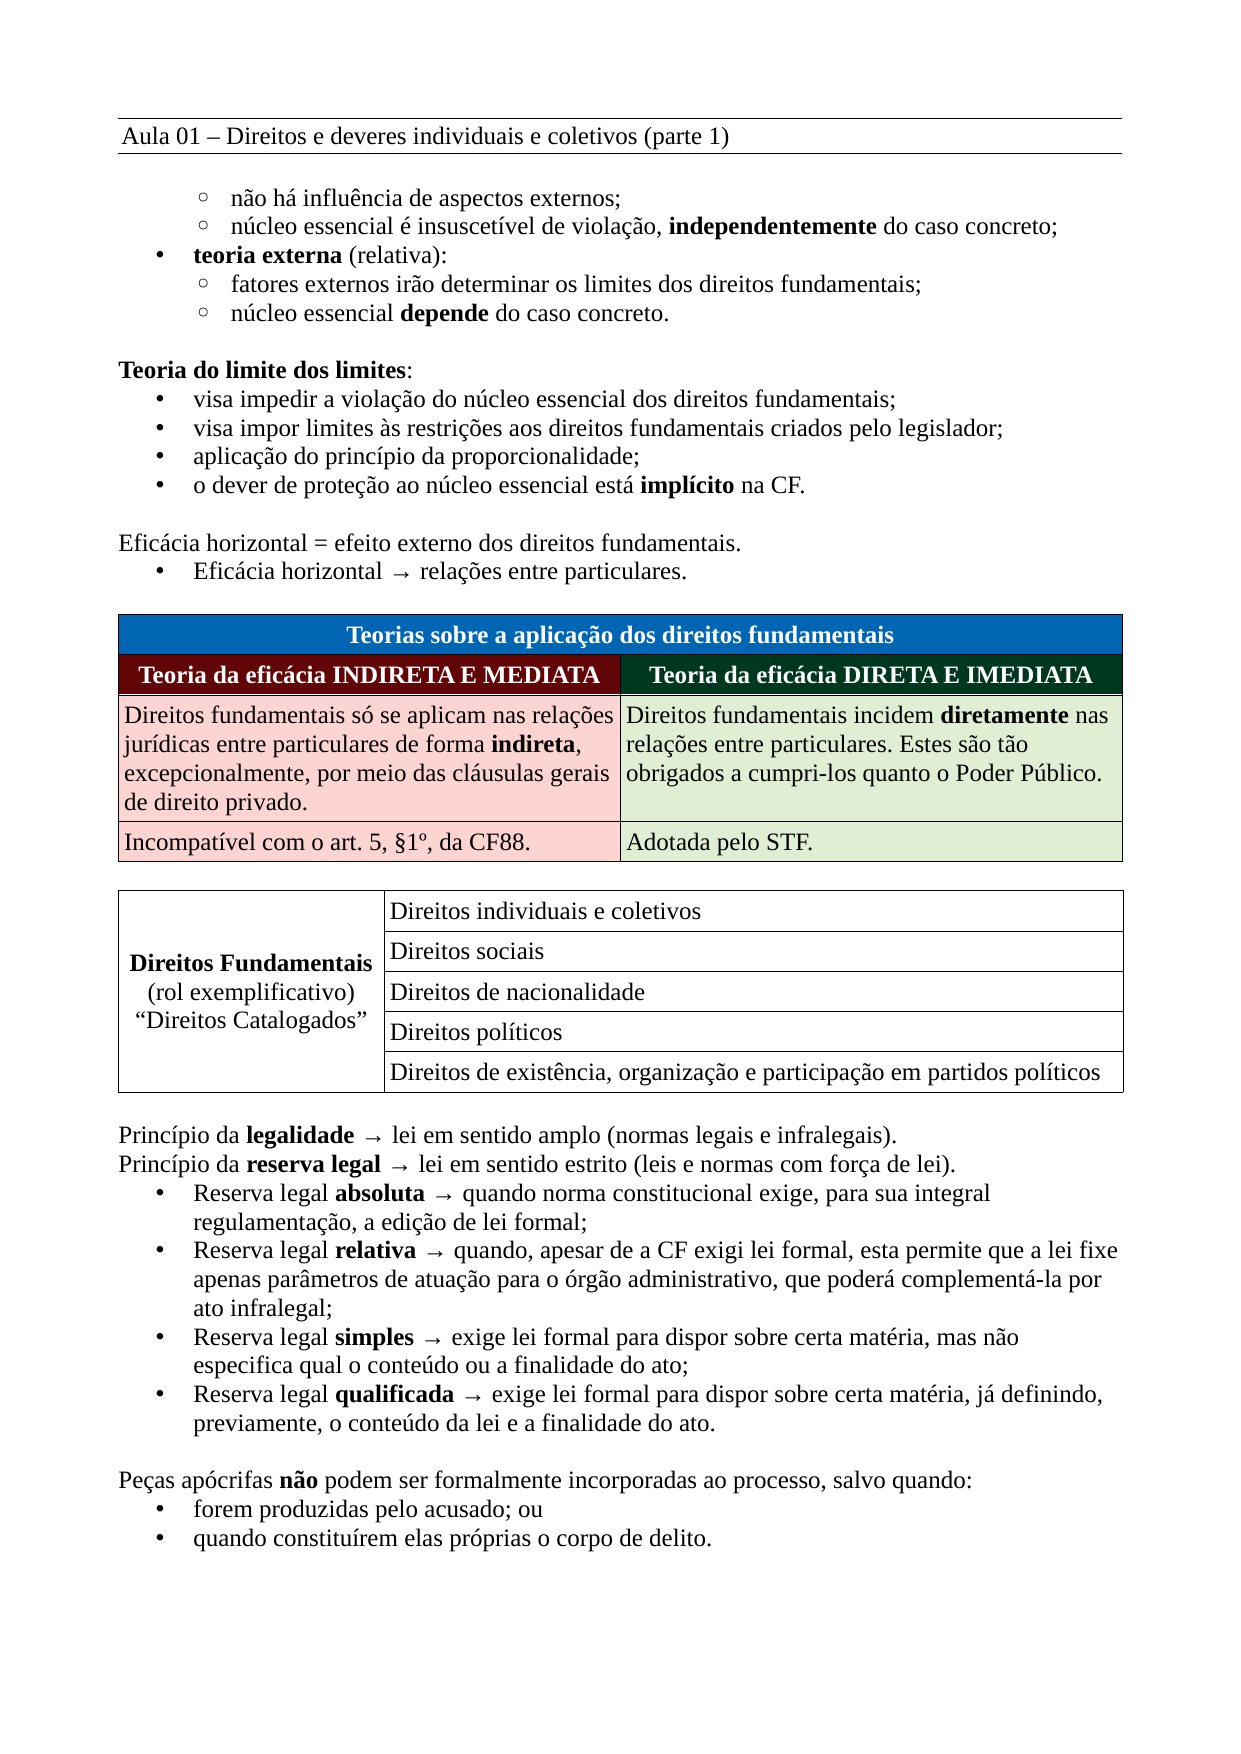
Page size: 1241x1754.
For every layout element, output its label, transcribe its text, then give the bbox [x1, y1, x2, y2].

list quando constituírem elas próprias o corpo de delito. [156, 1523, 1122, 1552]
table_header Direitos individuais e coletivos [385, 891, 1123, 931]
table_cell Adotada pelo STF. [621, 822, 1122, 861]
list forem produzidas pelo acusado; ou [156, 1494, 1122, 1523]
list aplicação do princípio da proporcionalidade; [156, 441, 1122, 470]
table_cell Direitos fundamentais só se aplicam nas relações jurídicas entre particulares de forma indireta, excepcionalmente, por meio das cláusulas gerais de direito privado. [119, 696, 620, 821]
list visa impedir a violação do núcleo essencial dos direitos fundamentais; [156, 384, 1122, 413]
table_cell Incompatível com o art. 5, §1º, da CF88. [119, 822, 620, 861]
list núcleo essencial é insuscetível de violação, independentemente do caso concreto; [193, 211, 1122, 240]
text Princípio da legalidade → lei em sentido amplo (normas legais e infralegais). [118, 1121, 1122, 1149]
table_cell Direitos sociais [385, 932, 1123, 971]
text Eficácia horizontal = efeito externo dos direitos fundamentais. [118, 528, 1122, 556]
list fatores externos irão determinar os limites dos direitos fundamentais; [193, 269, 1122, 298]
table_cell Direitos políticos [385, 1012, 1123, 1051]
table_cell Direitos de nacionalidade [385, 972, 1123, 1011]
list Eficácia horizontal → relações entre particulares. [156, 556, 1122, 585]
text Princípio da reserva legal → lei em sentido estrito (leis e normas com força de lei). [118, 1149, 1122, 1178]
list Reserva legal qualificada → exige lei formal para dispor sobre certa matéria, já definindo, previamente, o conteúdo da lei e a finalidade do ato. [156, 1379, 1122, 1437]
list não há influência de aspectos externos; [193, 183, 1122, 211]
list Reserva legal relativa → quando, apesar de a CF exigi lei formal, esta permite que a lei fixe apenas parâmetros de atuação para o órgão administrativo, que poderá complementá-la por ato infralegal; [156, 1236, 1122, 1322]
table_header Direitos Fundamentais (rol exemplificativo) “Direitos Catalogados” [119, 891, 384, 1092]
text Peças apócrifas não podem ser formalmente incorporadas ao processo, salvo quando: [118, 1466, 1122, 1494]
list visa impor limites às restrições aos direitos fundamentais criados pelo legislador; [156, 413, 1122, 441]
table_cell Direitos de existência, organização e participação em partidos políticos [385, 1052, 1123, 1092]
list núcleo essencial depende do caso concreto. [193, 298, 1122, 326]
list Reserva legal simples → exige lei formal para dispor sobre certa matéria, mas não especifica qual o conteúdo ou a finalidade do ato; [156, 1322, 1122, 1379]
list Reserva legal absoluta → quando norma constitucional exige, para sua integral regulamentação, a edição de lei formal; [156, 1178, 1122, 1236]
text Teoria do limite dos limites: [118, 355, 1122, 384]
table_cell Direitos fundamentais incidem diretamente nas relações entre particulares. Estes são tão obrigados a cumpri-los quanto o Poder Público. [621, 696, 1122, 821]
table_cell Teoria da eficácia DIRETA E IMEDIATA [621, 655, 1122, 694]
table_cell Teoria da eficácia INDIRETA E MEDIATA [119, 655, 620, 694]
list teoria externa (relativa): [156, 240, 1122, 269]
list o dever de proteção ao núcleo essencial está implícito na CF. [156, 470, 1122, 499]
table_header Teorias sobre a aplicação dos direitos fundamentais [119, 615, 1122, 654]
